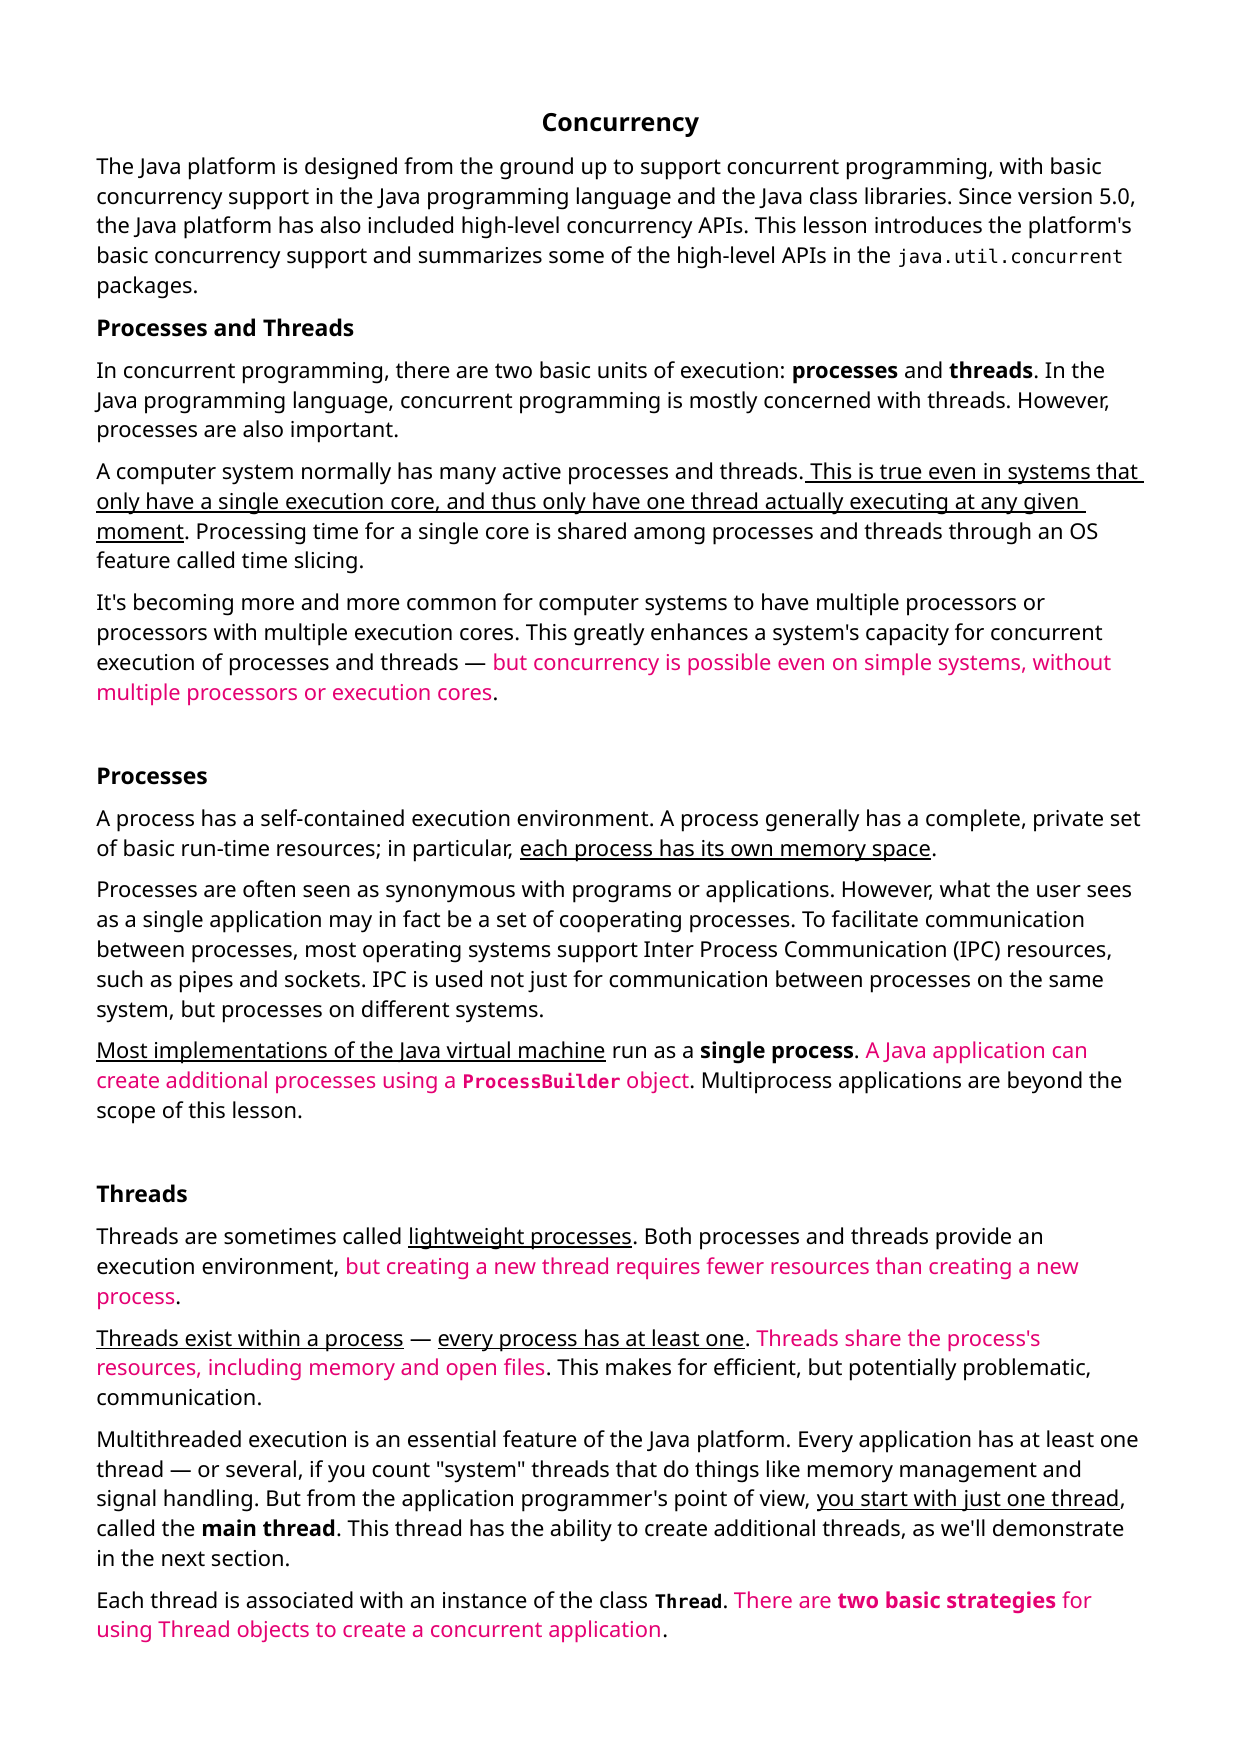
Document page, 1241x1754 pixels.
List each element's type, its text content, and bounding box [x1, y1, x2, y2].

text A computer system normally has many active processes and threads. This is true even in systems that only have a single execution core, and thus only have one thread actually executing at any given moment. Processing time for a single core is shared among processes and threads through an OS feature called time slicing. [96, 456, 1144, 575]
text Processes [96, 760, 1144, 791]
text Processes and Threads [96, 312, 1144, 343]
text Each thread is associated with an instance of the class Thread. There are two basic strategies for using Thread objects to create a concurrent application. [96, 1584, 1144, 1644]
text It's becoming more and more common for computer systems to have multiple processors or processors with multiple execution cores. This greatly enhances a system's capacity for concurrent execution of processes and threads — but concurrency is possible even on simple systems, without multiple processors or execution cores. [96, 587, 1144, 706]
text Threads [96, 1178, 1144, 1209]
text A process has a self-contained execution environment. A process generally has a complete, private set of basic run-time resources; in particular, each process has its own memory space. [96, 803, 1144, 862]
text Concurrency [96, 105, 1144, 139]
text The Java platform is designed from the ground up to support concurrent programming, with basic concurrency support in the Java programming language and the Java class libraries. Since version 5.0, the Java platform has also included high-level concurrency APIs. This lesson introduces the platform's basic concurrency support and summarizes some of the high-level APIs in the java.util.concurrent packages. [96, 151, 1144, 300]
text Threads are sometimes called lightweight processes. Both processes and threads provide an execution environment, but creating a new thread requires fewer resources than creating a new process. [96, 1221, 1144, 1311]
text Multithreaded execution is an essential feature of the Java platform. Every application has at least one thread — or several, if you count "system" threads that do things like memory management and signal handling. But from the application programmer's point of view, you start with just one thread, called the main thread. This thread has the ability to create additional threads, as we'll demonstrate in the next section. [96, 1424, 1144, 1573]
text In concurrent programming, there are two basic units of execution: processes and threads. In the Java programming language, concurrent programming is mostly concerned with threads. However, processes are also important. [96, 355, 1144, 444]
text Processes are often seen as synonymous with programs or applications. However, what the user sees as a single application may in fact be a set of cooperating processes. To facilitate communication between processes, most operating systems support Inter Process Communication (IPC) resources, such as pipes and sockets. IPC is used not just for communication between processes on the same system, but processes on different systems. [96, 874, 1144, 1023]
text Threads exist within a process — every process has at least one. Threads share the process's resources, including memory and open files. This makes for efficient, but potentially problematic, communication. [96, 1322, 1144, 1412]
text Most implementations of the Java virtual machine run as a single process. A Java application can create additional processes using a ProcessBuilder object. Multiprocess applications are beyond the scope of this lesson. [96, 1035, 1144, 1124]
